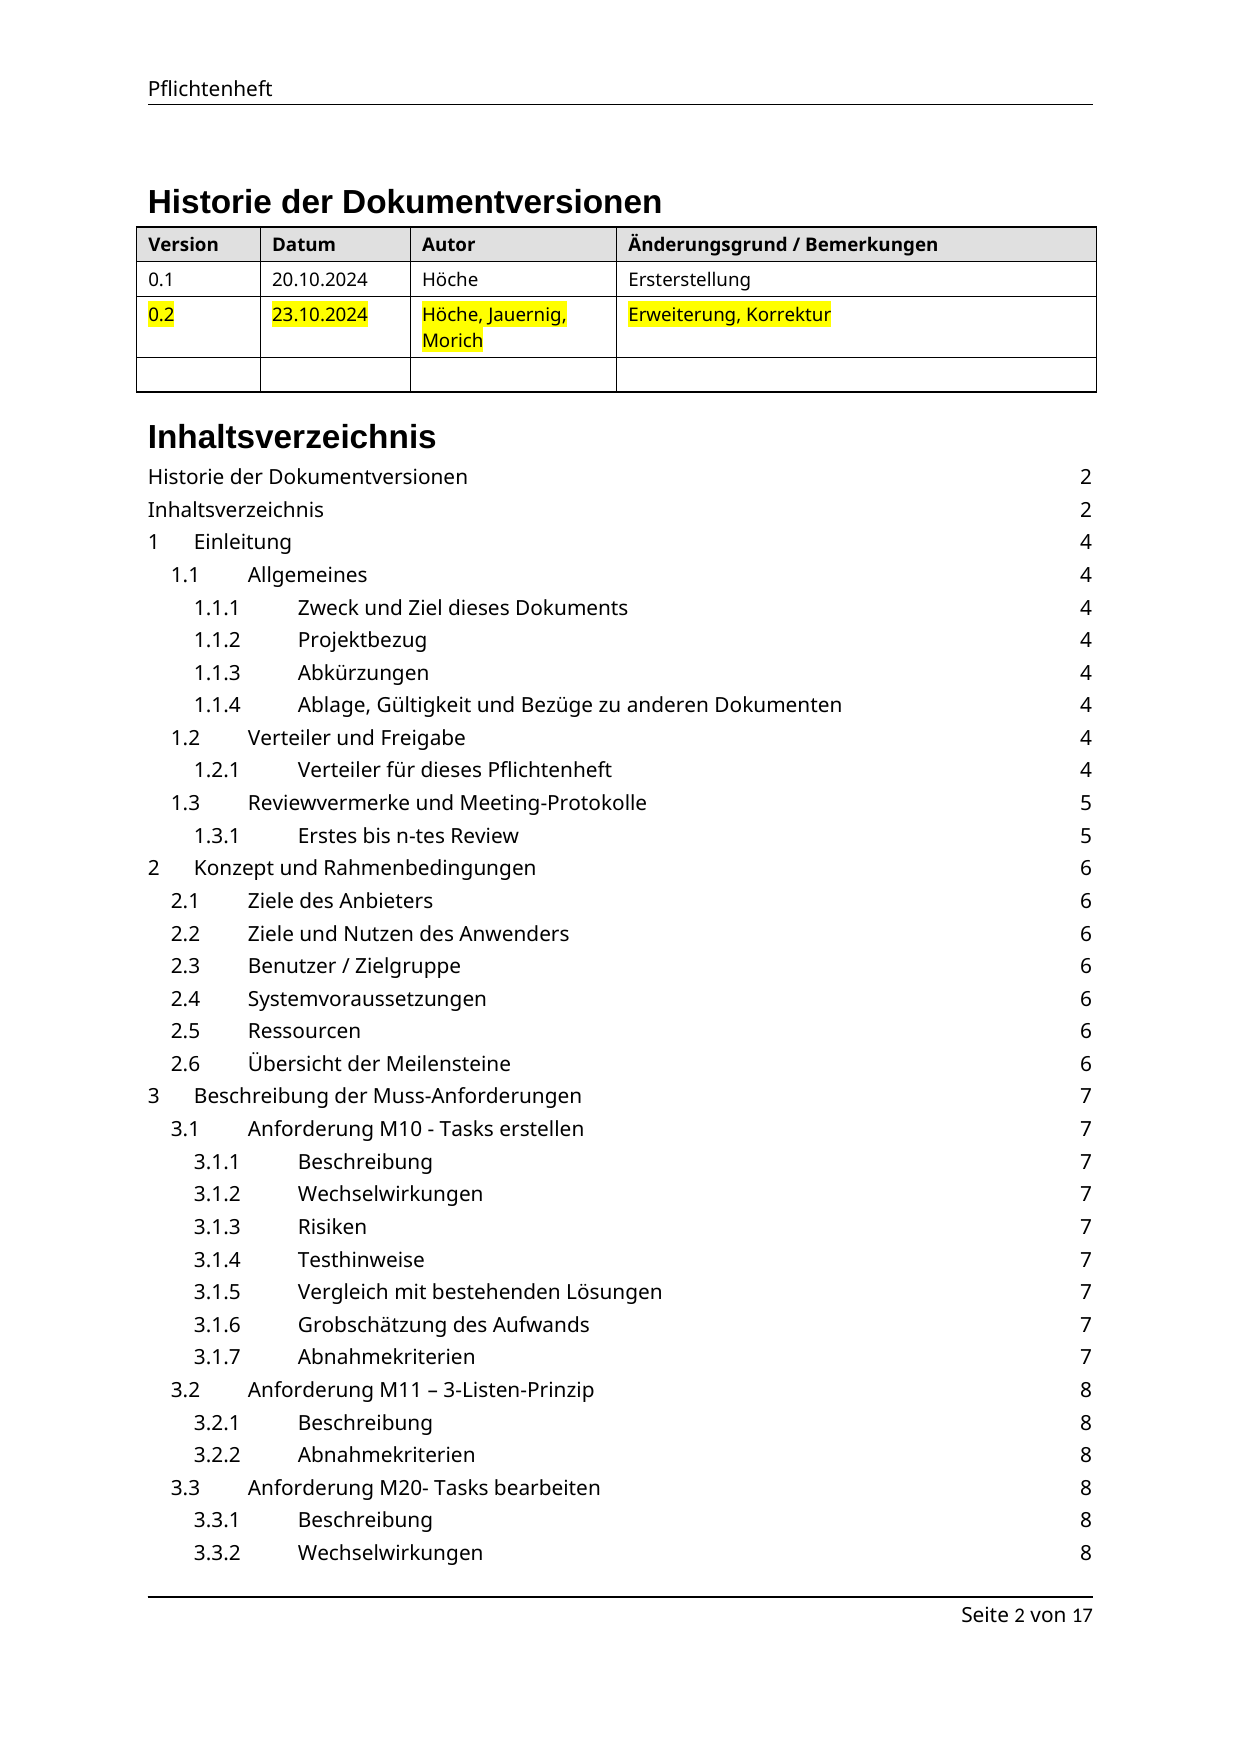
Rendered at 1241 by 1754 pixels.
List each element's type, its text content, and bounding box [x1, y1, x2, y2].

text 3.2 Anforderung M11 – 3-Listen-Prinzip 8 [171, 1375, 1093, 1403]
table_cell 20.10.2024 [261, 262, 410, 296]
text 1 Einleitung 4 [148, 527, 1093, 556]
table_cell 0.1 [137, 262, 260, 296]
table_cell 0.2 [137, 297, 260, 357]
table_header Autor [411, 228, 616, 261]
text 3 Beschreibung der Muss-Anforderungen 7 [148, 1082, 1093, 1110]
table_cell Erweiterung, Korrektur [617, 297, 1096, 357]
text Inhaltsverzeichnis 2 [148, 495, 1093, 523]
text 3.1.6 Grobschätzung des Aufwands 7 [194, 1310, 1093, 1338]
table_header Änderungsgrund / Bemerkungen [617, 228, 1096, 261]
table_cell [261, 358, 410, 391]
text 2.1 Ziele des Anbieters 6 [171, 886, 1093, 914]
table_cell [617, 358, 1096, 391]
text 1.3 Reviewvermerke und Meeting-Protokolle 5 [171, 788, 1093, 817]
text 2.5 Ressourcen 6 [171, 1016, 1093, 1045]
text 3.1.1 Beschreibung 7 [194, 1147, 1093, 1175]
text 3.1.3 Risiken 7 [194, 1212, 1093, 1241]
text Historie der Dokumentversionen 2 [148, 462, 1093, 491]
table_cell Höche [411, 262, 616, 296]
text 3.1.4 Testhinweise 7 [194, 1245, 1093, 1273]
text 1.1.2 Projektbezug 4 [194, 625, 1093, 654]
text 1.1 Allgemeines 4 [171, 560, 1093, 588]
table_header Version [137, 228, 260, 261]
text 3.1 Anforderung M10 - Tasks erstellen 7 [171, 1114, 1093, 1143]
text 3.1.5 Vergleich mit bestehenden Lösungen 7 [194, 1277, 1093, 1306]
text 3.3.2 Wechselwirkungen 8 [194, 1538, 1093, 1567]
text 2 Konzept und Rahmenbedingungen 6 [148, 853, 1093, 882]
table_cell [411, 358, 616, 391]
text 1.2.1 Verteiler für dieses Pflichtenheft 4 [194, 756, 1093, 784]
text 1.3.1 Erstes bis n-tes Review 5 [194, 821, 1093, 849]
table_cell 23.10.2024 [261, 297, 410, 357]
text 3.1.2 Wechselwirkungen 7 [194, 1179, 1093, 1208]
text 2.3 Benutzer / Zielgruppe 6 [171, 951, 1093, 980]
text 1.1.3 Abkürzungen 4 [194, 658, 1093, 686]
text 2.4 Systemvoraussetzungen 6 [171, 984, 1093, 1012]
text 3.3.1 Beschreibung 8 [194, 1506, 1093, 1534]
text 3.2.1 Beschreibung 8 [194, 1408, 1093, 1436]
text Inhaltsverzeichnis [148, 417, 1093, 456]
text 3.2.2 Abnahmekriterien 8 [194, 1440, 1093, 1469]
table_header Datum [261, 228, 410, 261]
table_cell Ersterstellung [617, 262, 1096, 296]
text 2.6 Übersicht der Meilensteine 6 [171, 1049, 1093, 1077]
text 2.2 Ziele und Nutzen des Anwenders 6 [171, 919, 1093, 947]
text 1.1.1 Zweck und Ziel dieses Dokuments 4 [194, 593, 1093, 621]
text 3.3 Anforderung M20- Tasks bearbeiten 8 [171, 1473, 1093, 1501]
text 1.1.4 Ablage, Gültigkeit und Bezüge zu anderen Dokumenten 4 [194, 690, 1093, 719]
text Historie der Dokumentversionen [148, 182, 1093, 220]
text 3.1.7 Abnahmekriterien 7 [194, 1342, 1093, 1371]
table_cell [137, 358, 260, 391]
table_cell Höche, Jauernig, Morich [411, 297, 616, 357]
text 1.2 Verteiler und Freigabe 4 [171, 723, 1093, 751]
